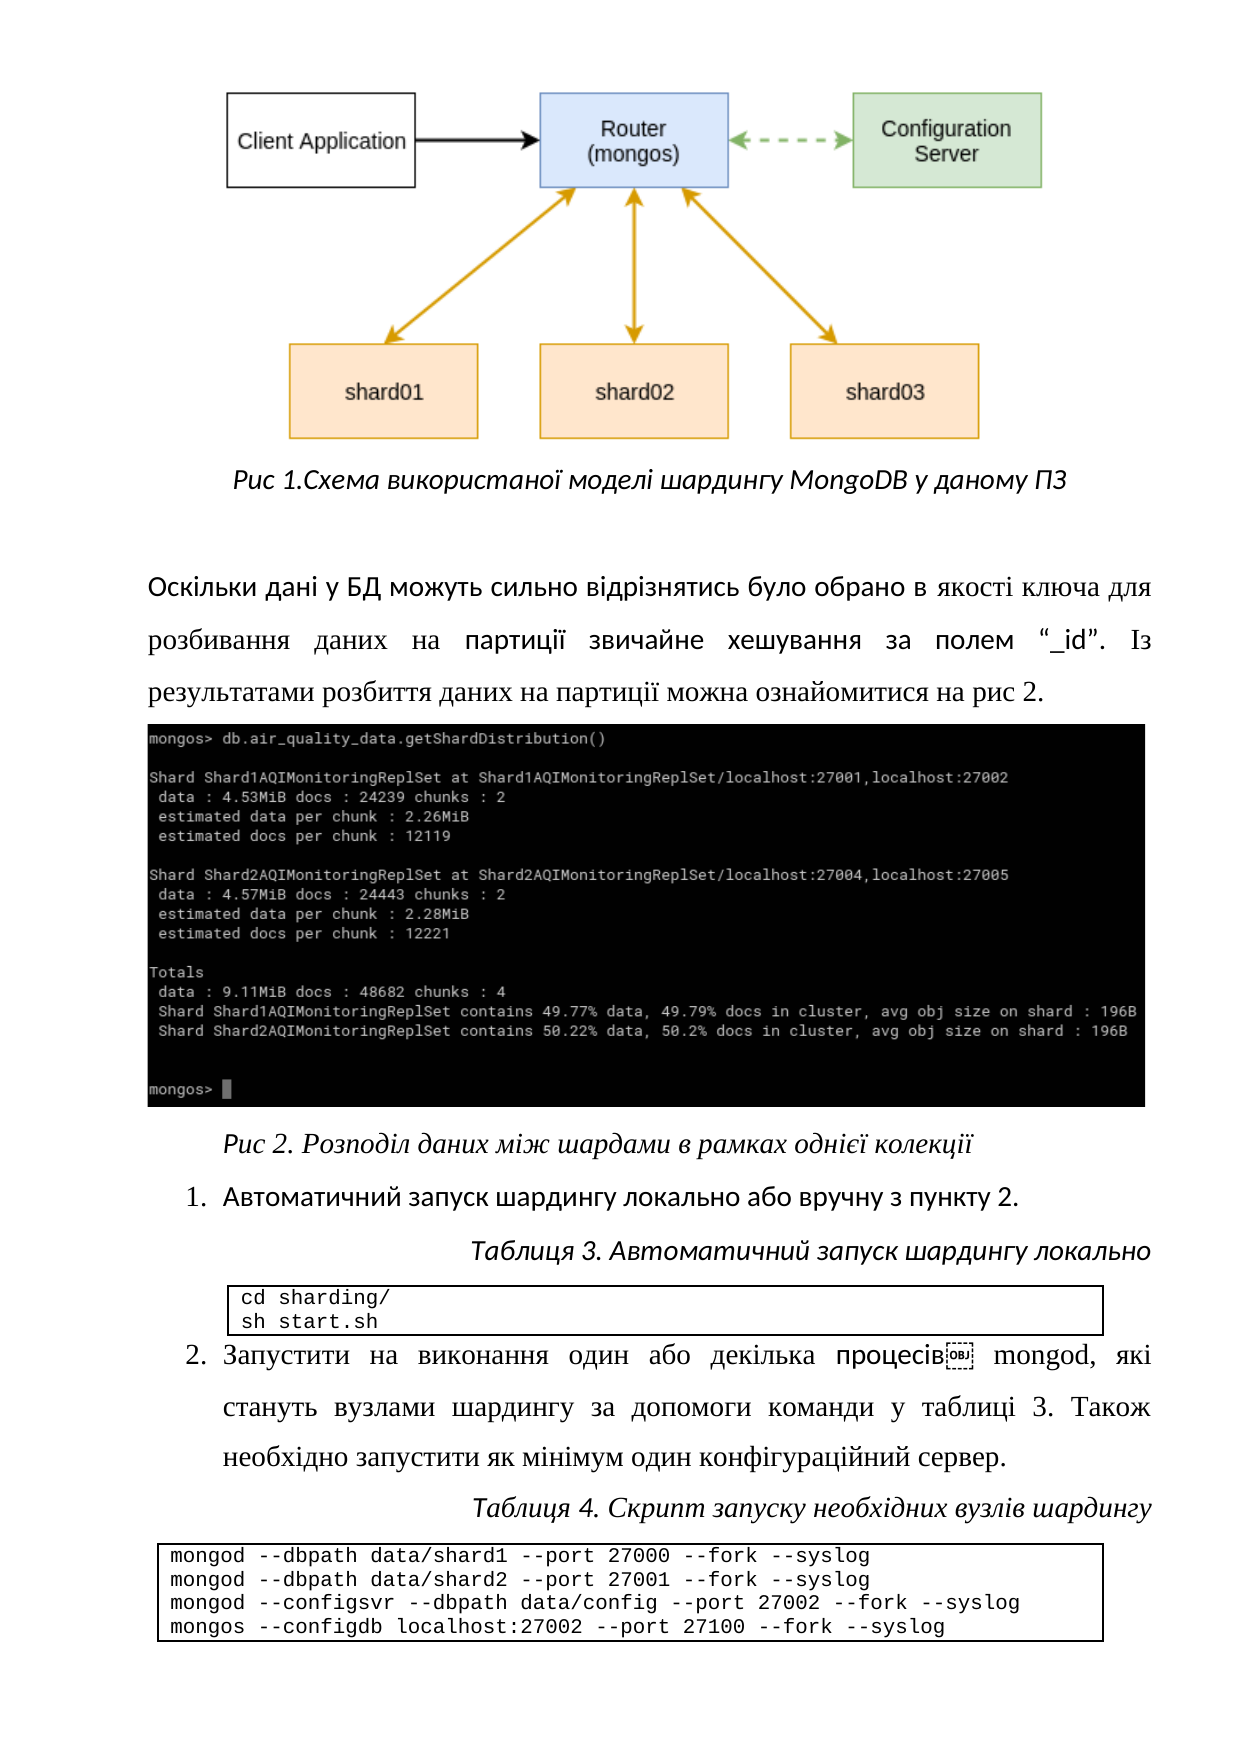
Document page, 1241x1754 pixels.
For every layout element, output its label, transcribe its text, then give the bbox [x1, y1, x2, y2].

text Оскільки дані у БД можуть сильно відрізнятись було обрано в якості ключа для розбивання даних на партиції звичайне хешування за полем “_id”. Із результатами розбиття даних на партиції можна ознайомитися на рис 2. [148, 568, 1152, 707]
text Таблиця 4. Скрипт запуску необхідних вузлів шардингу [148, 1489, 1152, 1525]
table_header mongod --dbpath data/shard1 --port 27000 --fork --syslog mongod --dbpath data/shard2 --port 27001 --fork --syslog mongod --configsvr --dbpath data/config --port 27002 --fork --syslog mongos --configdb localhost:27002 --port 27100 --fork --syslog [159, 1545, 1102, 1639]
picture [147, 724, 1146, 1107]
table_header cd sharding/ sh start.sh [229, 1287, 1102, 1334]
picture [222, 88, 1047, 444]
list Запустити на виконання один або декілька процесів￼ mongod, які стануть вузлами шардингу за допомоги команди у таблиці 3. Також необхідно запустити як мінімум один конфігураційний сервер. [185, 1336, 1152, 1473]
text Рис 1.Схема використаної моделі шардингу MongoDB у даному ПЗ [148, 461, 1152, 497]
text Рис 2. Розподіл даних між шардами в рамках однієї колекції [148, 1125, 1152, 1160]
text Таблиця 3. Автоматичний запуск шардингу локально [148, 1232, 1152, 1267]
list Автоматичний запуск шардингу локально або вручну з пункту 2. [185, 1178, 1152, 1214]
